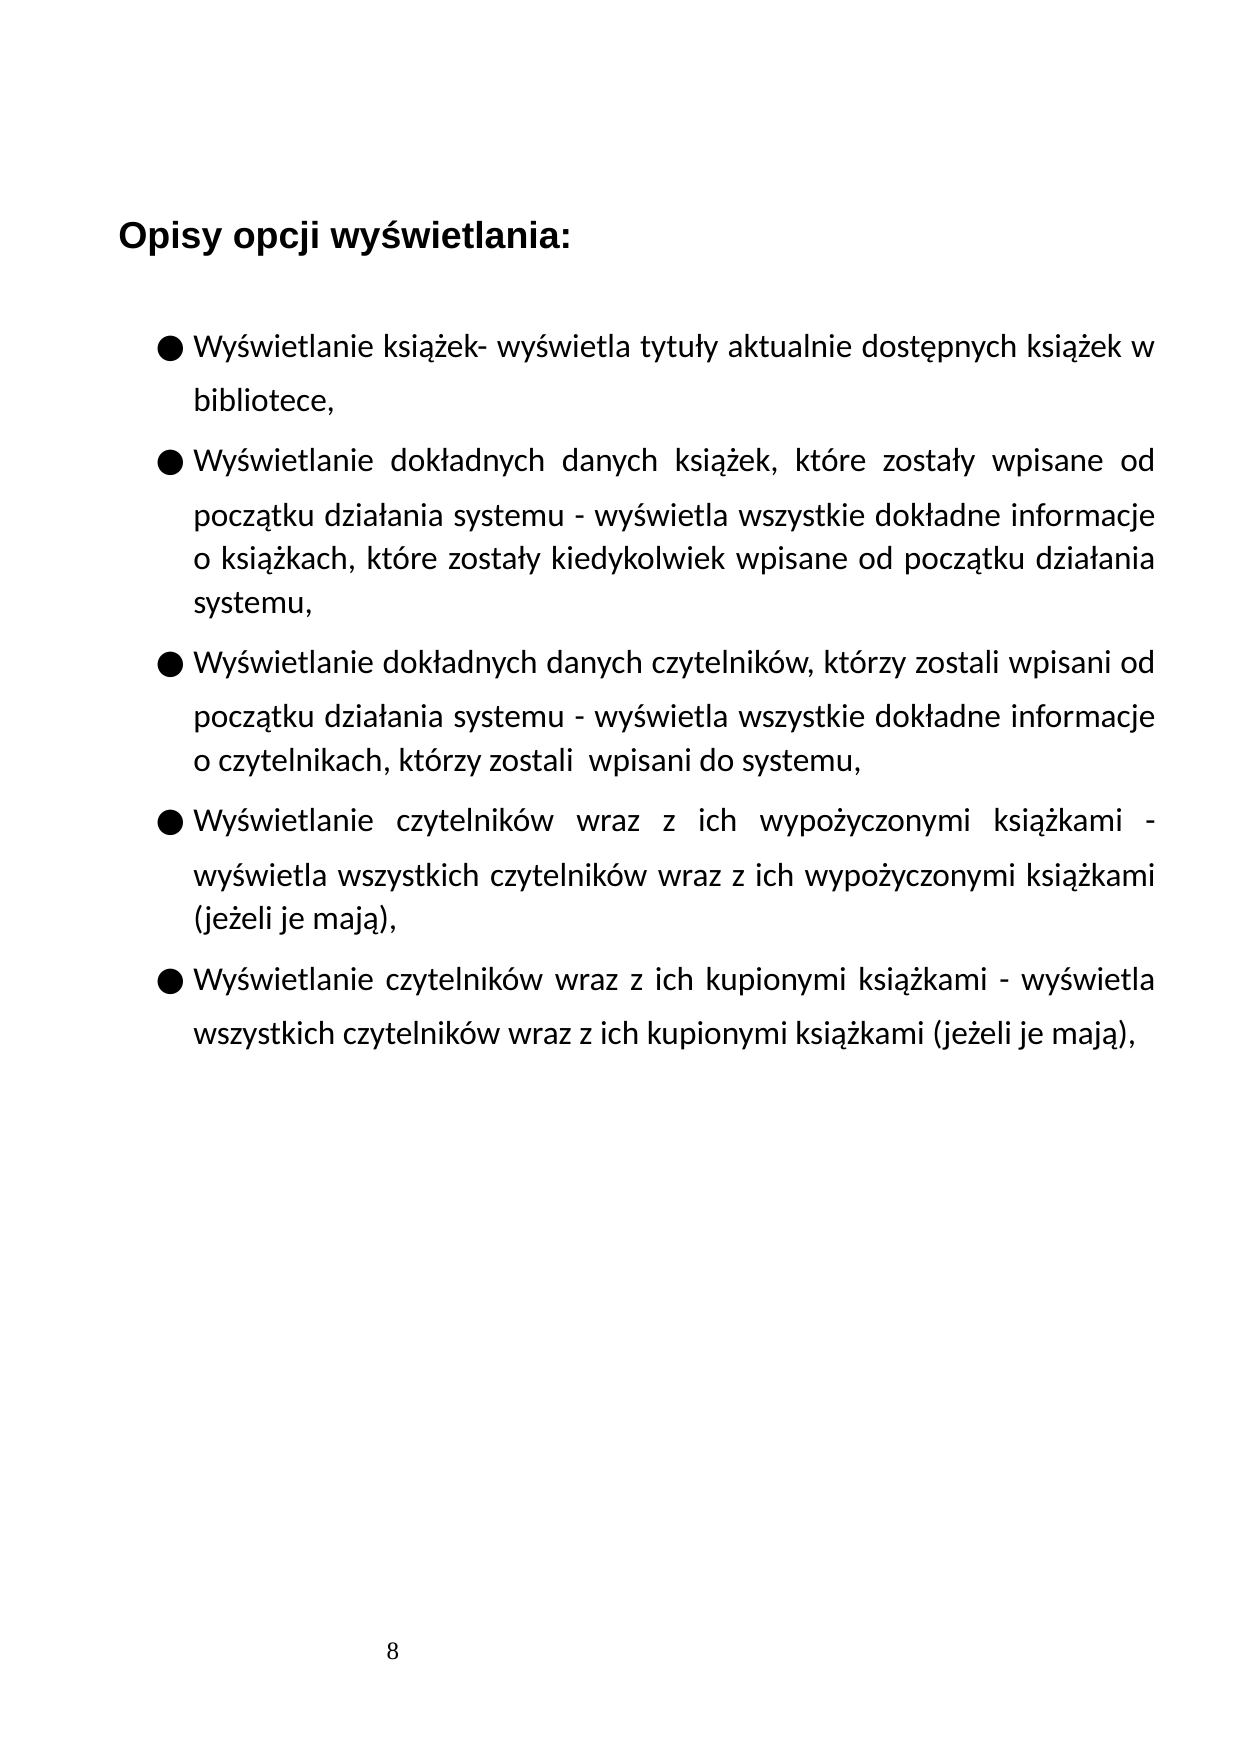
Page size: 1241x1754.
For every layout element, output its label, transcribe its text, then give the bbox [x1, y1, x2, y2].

list Wyświetlanie dokładnych danych książek, które zostały wpisane od początku działania systemu - wyświetla wszystkie dokładne informacje o książkach, które zostały kiedykolwiek wpisane od początku działania systemu, [156, 422, 1157, 621]
list Wyświetlanie książek- wyświetla tytuły aktualnie dostępnych książek w bibliotece, [156, 308, 1157, 419]
list Wyświetlanie czytelników wraz z ich wypożyczonymi książkami - wyświetla wszystkich czytelników wraz z ich wypożyczonymi książkami (jeżeli je mają), [156, 782, 1157, 938]
subtitle Opisy opcji wyświetlania: [118, 214, 1157, 257]
list Wyświetlanie czytelników wraz z ich kupionymi książkami - wyświetla wszystkich czytelników wraz z ich kupionymi książkami (jeżeli je mają), [156, 941, 1157, 1052]
list Wyświetlanie dokładnych danych czytelników, którzy zostali wpisani od początku działania systemu - wyświetla wszystkie dokładne informacje o czytelnikach, którzy zostali wpisani do systemu, [156, 624, 1157, 779]
